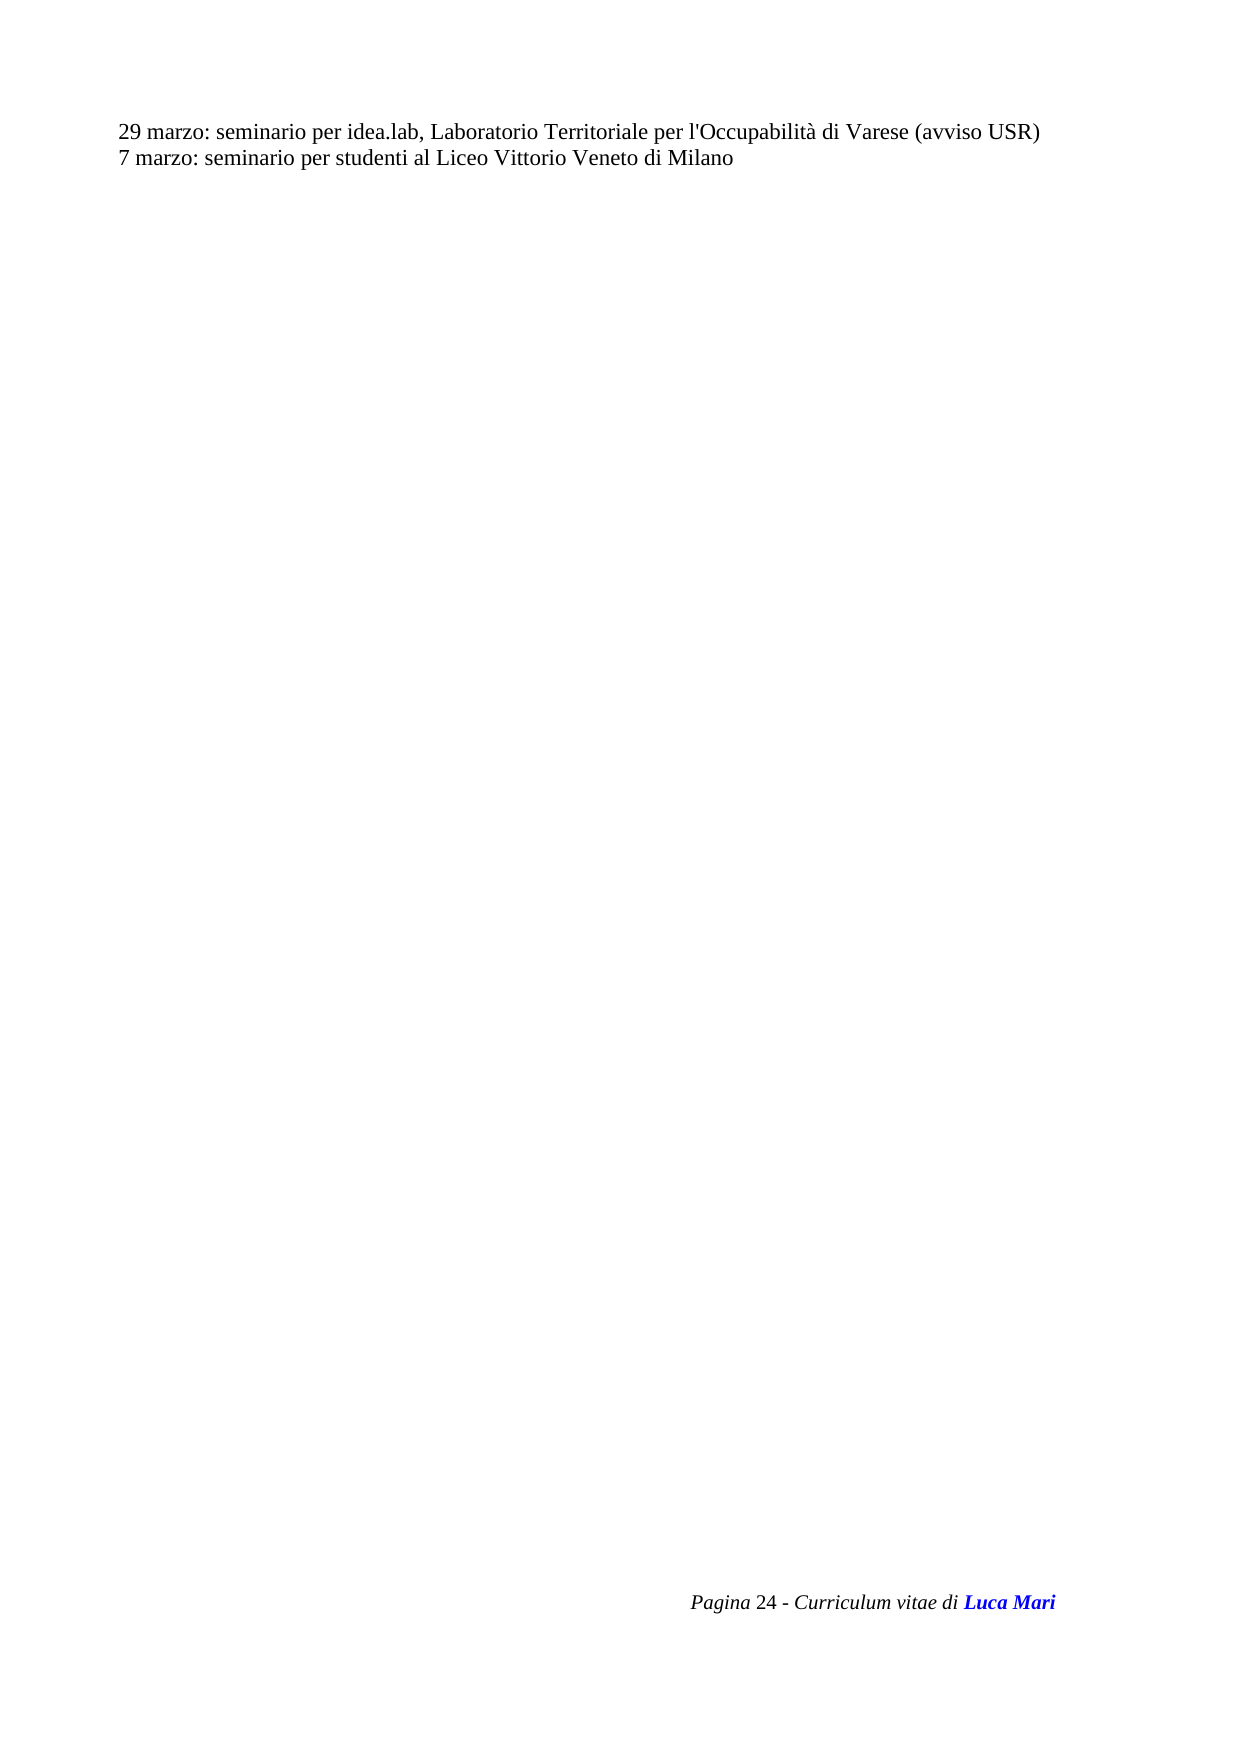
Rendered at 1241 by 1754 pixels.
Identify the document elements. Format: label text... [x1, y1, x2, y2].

text 29 marzo: seminario per idea.lab, Laboratorio Territoriale per l'Occupabilità di Varese (avviso USR) [118, 118, 1122, 144]
text 7 marzo: seminario per studenti al Liceo Vittorio Veneto di Milano [118, 144, 1122, 171]
